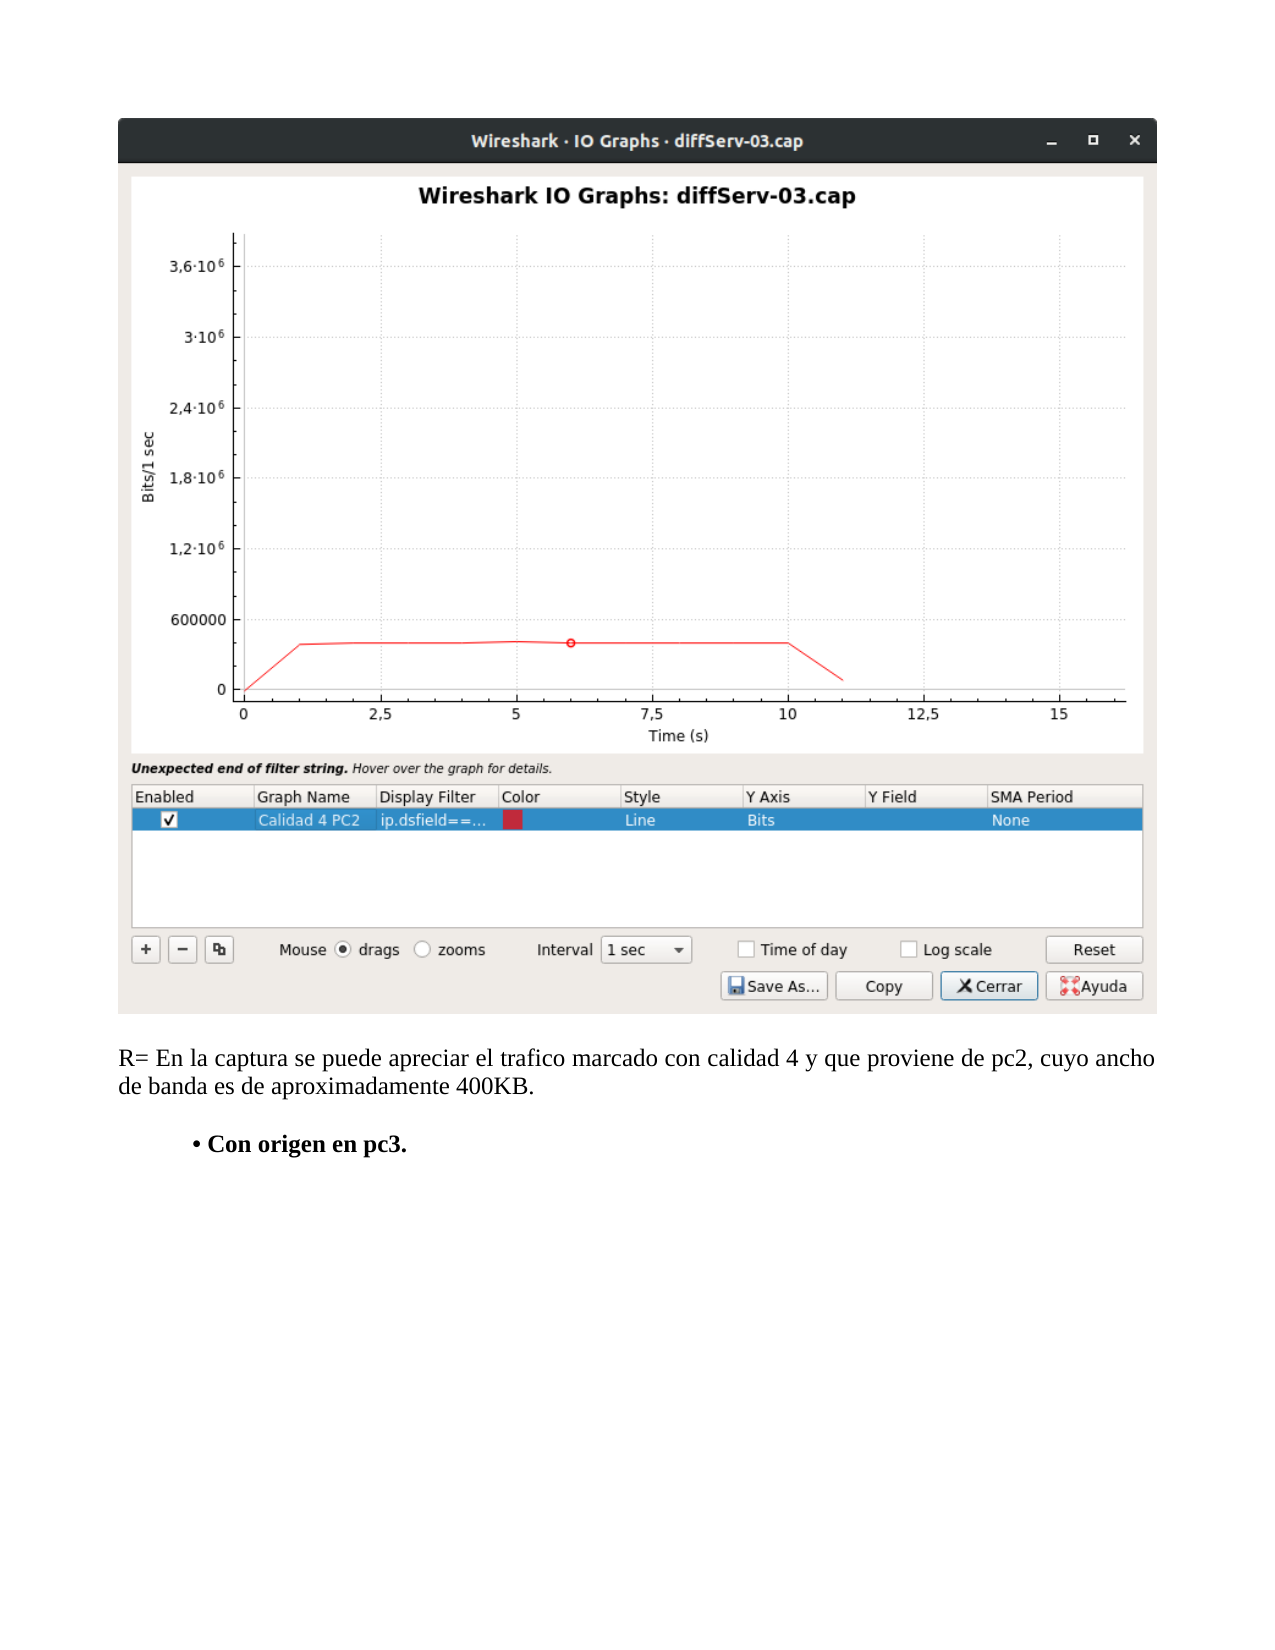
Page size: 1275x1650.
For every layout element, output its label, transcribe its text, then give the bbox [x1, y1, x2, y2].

text • Con origen en pc3. [118, 1129, 1157, 1158]
picture [118, 118, 1157, 1014]
text R= En la captura se puede apreciar el trafico marcado con calidad 4 y que proviene de pc2, cuyo ancho de banda es de aproximadamente 400KB. [118, 1043, 1157, 1100]
